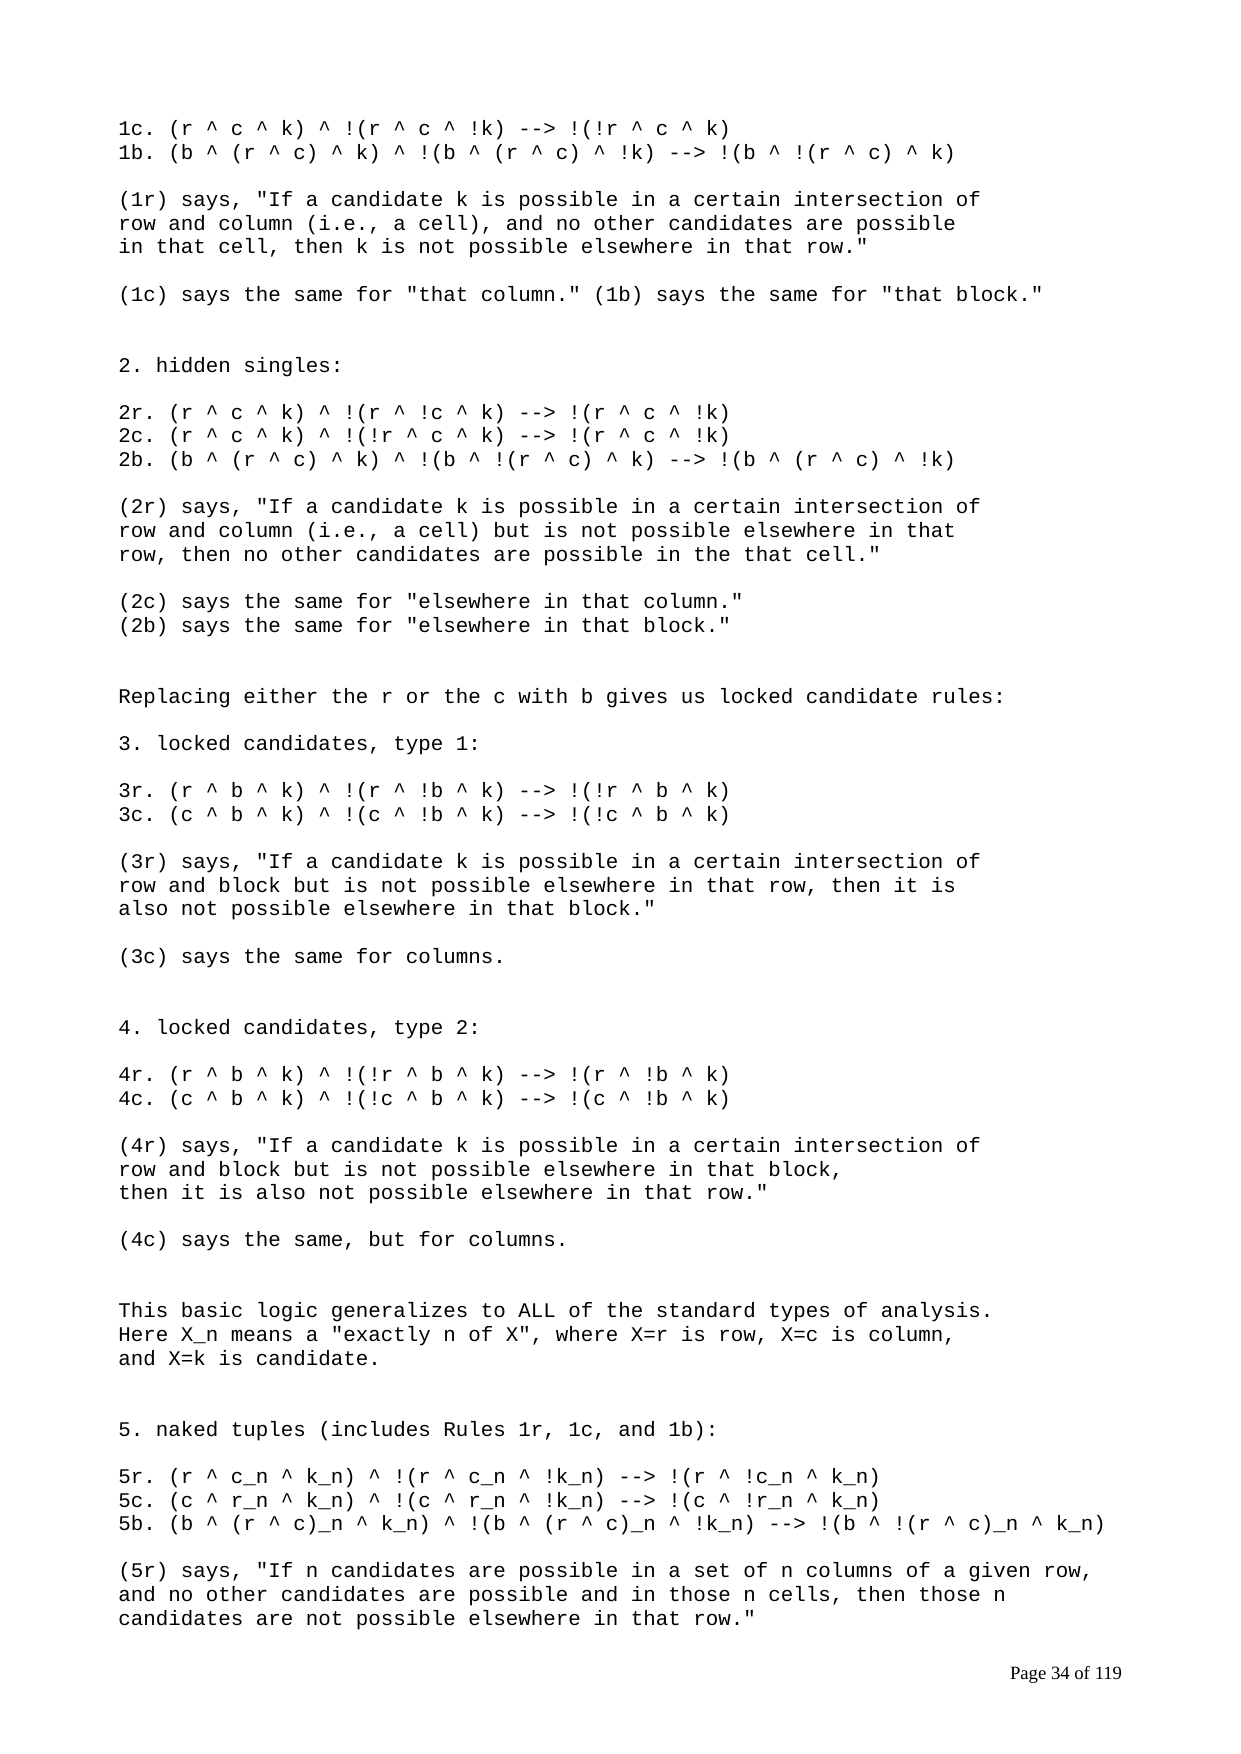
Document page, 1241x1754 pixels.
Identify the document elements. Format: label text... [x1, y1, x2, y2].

text 4. locked candidates, type 2: [118, 1017, 1122, 1040]
text 5. naked tuples (includes Rules 1r, 1c, and 1b): [118, 1419, 1122, 1442]
text (1c) says the same for "that column." (1b) says the same for "that block." [118, 284, 1122, 307]
text (3c) says the same for columns. [118, 946, 1122, 969]
text 2b. (b ^ (r ^ c) ^ k) ^ !(b ^ !(r ^ c) ^ k) --> !(b ^ (r ^ c) ^ !k) [118, 449, 1122, 473]
text row and block but is not possible elsewhere in that block, [118, 1158, 1122, 1182]
text (1r) says, "If a candidate k is possible in a certain intersection of [118, 189, 1122, 213]
text and X=k is candidate. [118, 1348, 1122, 1371]
text Here X_n means a "exactly n of X", where X=r is row, X=c is column, [118, 1324, 1122, 1348]
text candidates are not possible elsewhere in that row." [118, 1608, 1122, 1631]
text 5r. (r ^ c_n ^ k_n) ^ !(r ^ c_n ^ !k_n) --> !(r ^ !c_n ^ k_n) [118, 1466, 1122, 1489]
text (4r) says, "If a candidate k is possible in a certain intersection of [118, 1135, 1122, 1158]
text row, then no other candidates are possible in the that cell." [118, 544, 1122, 567]
text 4r. (r ^ b ^ k) ^ !(!r ^ b ^ k) --> !(r ^ !b ^ k) [118, 1064, 1122, 1088]
text 1c. (r ^ c ^ k) ^ !(r ^ c ^ !k) --> !(!r ^ c ^ k) [118, 118, 1122, 142]
text (3r) says, "If a candidate k is possible in a certain intersection of [118, 851, 1122, 875]
text 2r. (r ^ c ^ k) ^ !(r ^ !c ^ k) --> !(r ^ c ^ !k) [118, 402, 1122, 426]
text 3. locked candidates, type 1: [118, 733, 1122, 757]
text then it is also not possible elsewhere in that row." [118, 1182, 1122, 1206]
text and no other candidates are possible and in those n cells, then those n [118, 1584, 1122, 1608]
text row and block but is not possible elsewhere in that row, then it is [118, 875, 1122, 898]
text 2. hidden singles: [118, 354, 1122, 378]
text 3r. (r ^ b ^ k) ^ !(r ^ !b ^ k) --> !(!r ^ b ^ k) [118, 780, 1122, 804]
text also not possible elsewhere in that block." [118, 898, 1122, 922]
text 1b. (b ^ (r ^ c) ^ k) ^ !(b ^ (r ^ c) ^ !k) --> !(b ^ !(r ^ c) ^ k) [118, 142, 1122, 165]
text (2r) says, "If a candidate k is possible in a certain intersection of [118, 496, 1122, 520]
text (2b) says the same for "elsewhere in that block." [118, 615, 1122, 638]
text row and column (i.e., a cell), and no other candidates are possible [118, 213, 1122, 236]
text row and column (i.e., a cell) but is not possible elsewhere in that [118, 520, 1122, 544]
text 5c. (c ^ r_n ^ k_n) ^ !(c ^ r_n ^ !k_n) --> !(c ^ !r_n ^ k_n) [118, 1489, 1122, 1513]
text This basic logic generalizes to ALL of the standard types of analysis. [118, 1300, 1122, 1324]
text (4c) says the same, but for columns. [118, 1229, 1122, 1253]
text 5b. (b ^ (r ^ c)_n ^ k_n) ^ !(b ^ (r ^ c)_n ^ !k_n) --> !(b ^ !(r ^ c)_n ^ k_n) [118, 1513, 1122, 1537]
text Replacing either the r or the c with b gives us locked candidate rules: [118, 686, 1122, 709]
text in that cell, then k is not possible elsewhere in that row." [118, 236, 1122, 260]
text (5r) says, "If n candidates are possible in a set of n columns of a given row, [118, 1561, 1122, 1584]
text (2c) says the same for "elsewhere in that column." [118, 591, 1122, 615]
text 2c. (r ^ c ^ k) ^ !(!r ^ c ^ k) --> !(r ^ c ^ !k) [118, 426, 1122, 449]
text 4c. (c ^ b ^ k) ^ !(!c ^ b ^ k) --> !(c ^ !b ^ k) [118, 1088, 1122, 1111]
text 3c. (c ^ b ^ k) ^ !(c ^ !b ^ k) --> !(!c ^ b ^ k) [118, 804, 1122, 827]
